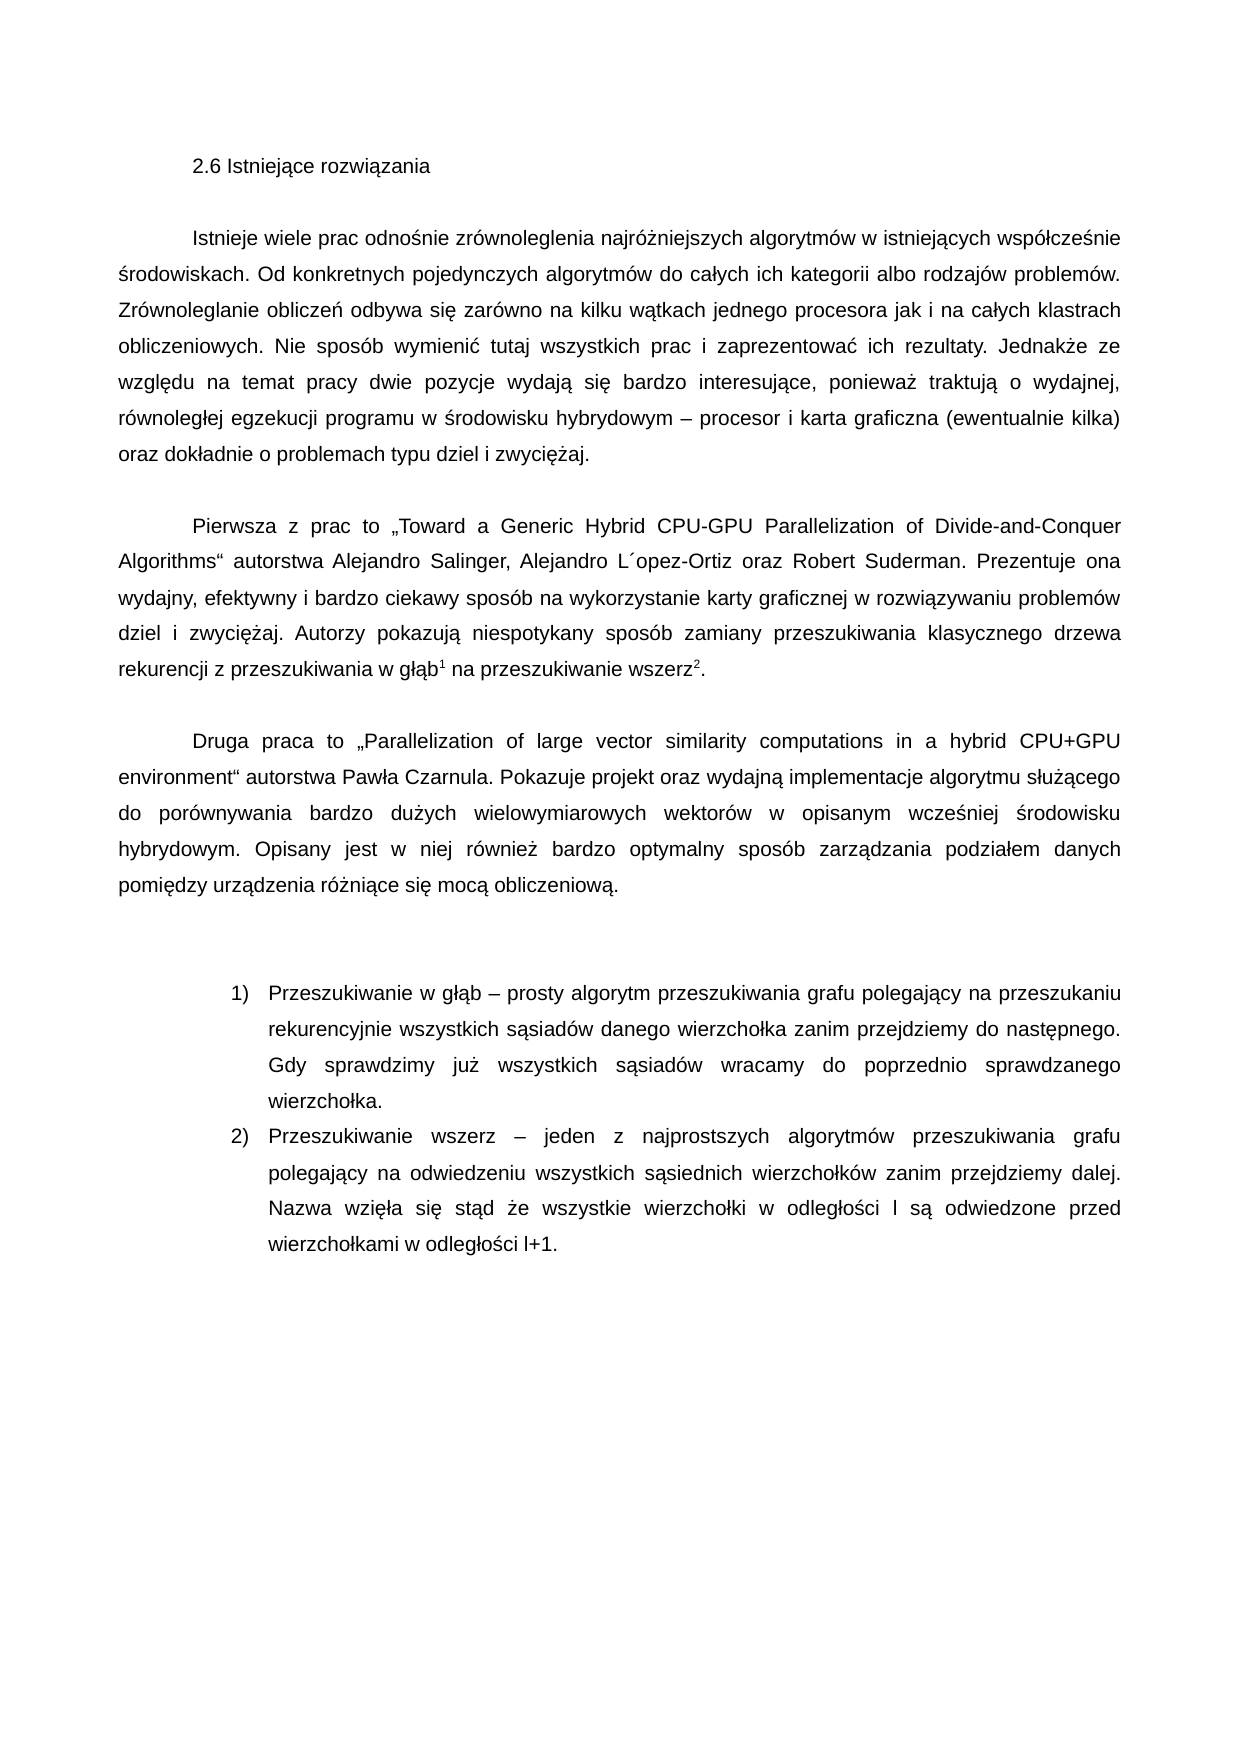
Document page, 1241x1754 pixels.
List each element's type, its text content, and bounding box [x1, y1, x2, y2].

text Istnieje wiele prac odnośnie zrównoleglenia najróżniejszych algorytmów w istniejących współcześnie środowiskach. Od konkretnych pojedynczych algorytmów do całych ich kategorii albo rodzajów problemów. Zrównoleglanie obliczeń odbywa się zarówno na kilku wątkach jednego procesora jak i na całych klastrach obliczeniowych. Nie sposób wymienić tutaj wszystkich prac i zaprezentować ich rezultaty. Jednakże ze względu na temat pracy dwie pozycje wydają się bardzo interesujące, ponieważ traktują o wydajnej, równoległej egzekucji programu w środowisku hybrydowym – procesor i karta graficzna (ewentualnie kilka) oraz dokładnie o problemach typu dziel i zwyciężaj. [118, 226, 1122, 466]
text Pierwsza z prac to „Toward a Generic Hybrid CPU-GPU Parallelization of Divide-and-Conquer Algorithms“ autorstwa Alejandro Salinger, Alejandro L´opez-Ortiz oraz Robert Suderman. Prezentuje ona wydajny, efektywny i bardzo ciekawy sposób na wykorzystanie karty graficznej w rozwiązywaniu problemów dziel i zwyciężaj. Autorzy pokazują niespotykany sposób zamiany przeszukiwania klasycznego drzewa rekurencji z przeszukiwania w głąb1 na przeszukiwanie wszerz2. [118, 513, 1122, 681]
list Przeszukiwanie w głąb – prosty algorytm przeszukiwania grafu polegający na przeszukaniu rekurencyjnie wszystkich sąsiadów danego wierzchołka zanim przejdziemy do następnego. Gdy sprawdzimy już wszystkich sąsiadów wracamy do poprzednio sprawdzanego wierzchołka. [231, 981, 1122, 1112]
list Przeszukiwanie wszerz – jeden z najprostszych algorytmów przeszukiwania grafu polegający na odwiedzeniu wszystkich sąsiednich wierzchołków zanim przejdziemy dalej. Nazwa wzięła się stąd że wszystkie wierzchołki w odległości l są odwiedzone przed wierzchołkami w odległości l+1. [231, 1124, 1122, 1256]
text 2.6 Istniejące rozwiązania [118, 154, 1122, 178]
text Druga praca to „Parallelization of large vector similarity computations in a hybrid CPU+GPU environment“ autorstwa Pawła Czarnula. Pokazuje projekt oraz wydajną implementacje algorytmu służącego do porównywania bardzo dużych wielowymiarowych wektorów w opisanym wcześniej środowisku hybrydowym. Opisany jest w niej również bardzo optymalny sposób zarządzania podziałem danych pomiędzy urządzenia różniące się mocą obliczeniową. [118, 729, 1122, 897]
